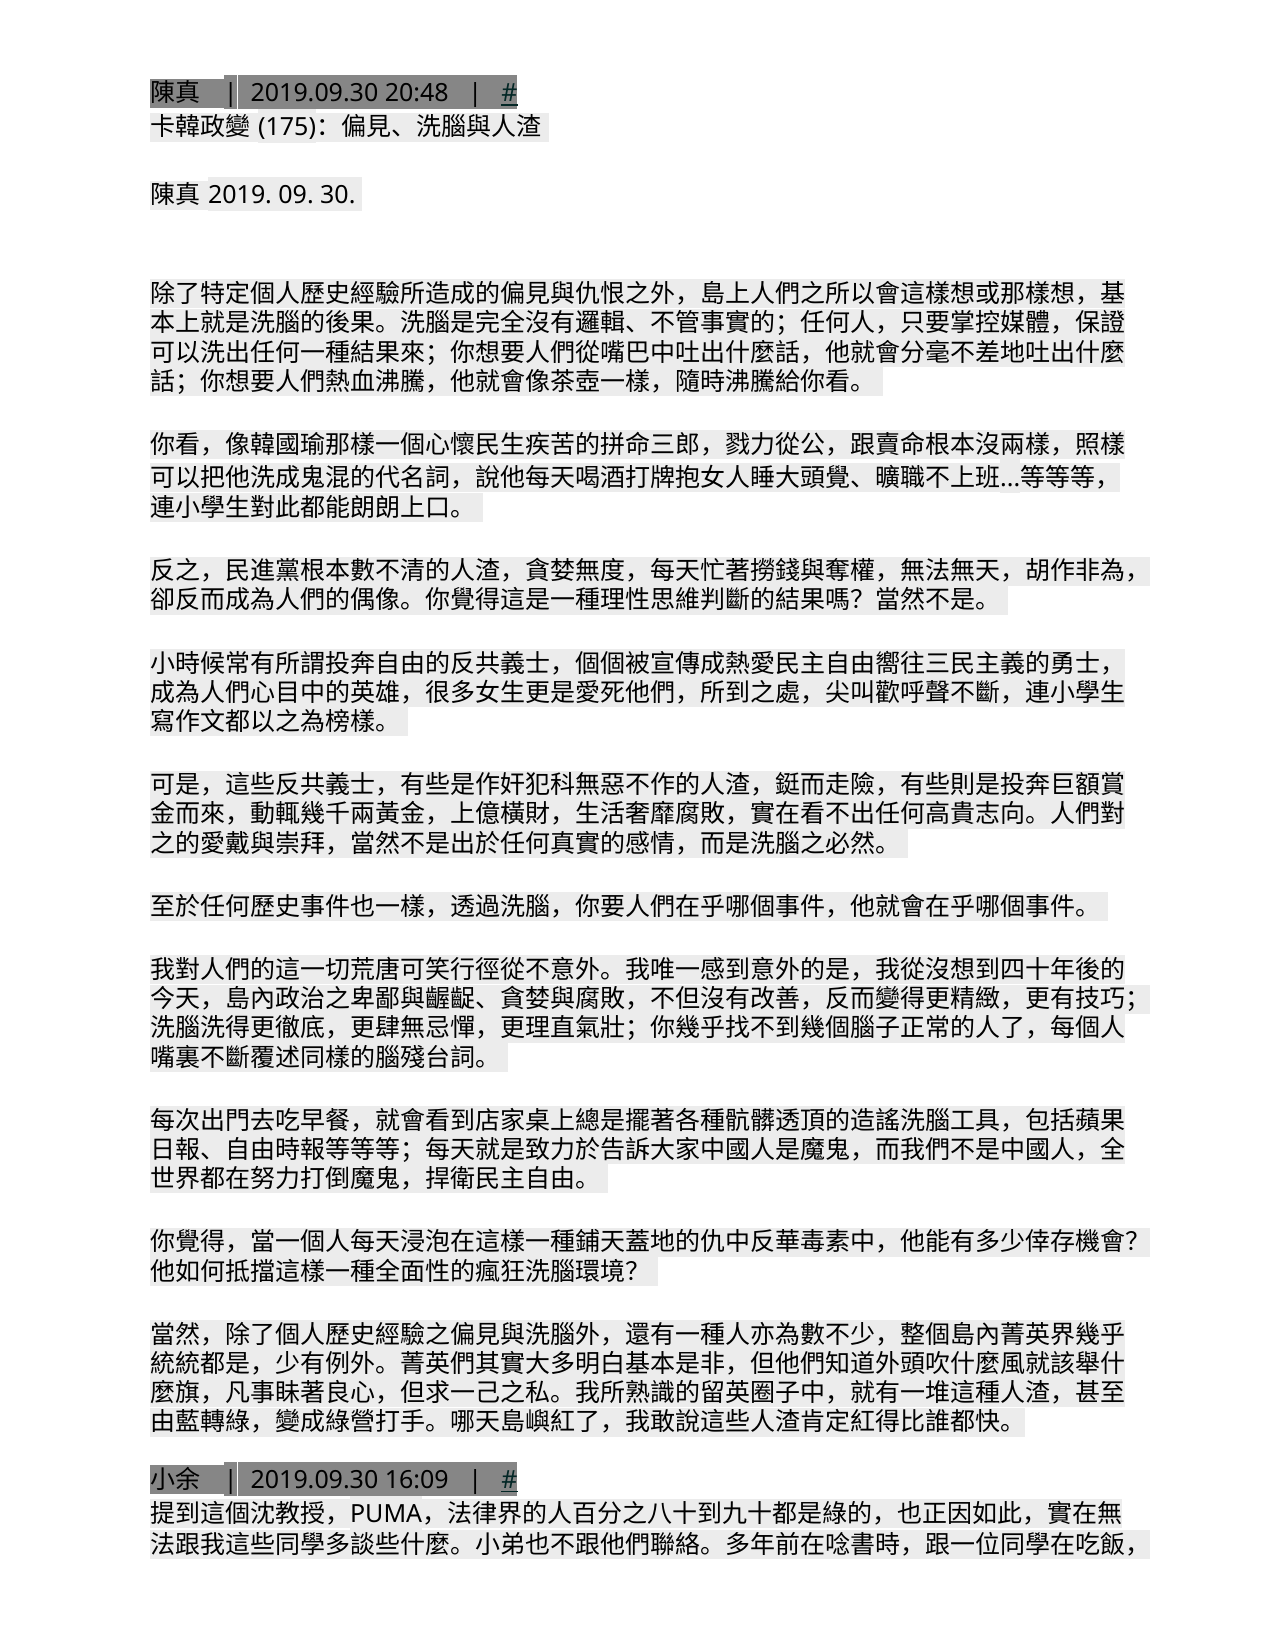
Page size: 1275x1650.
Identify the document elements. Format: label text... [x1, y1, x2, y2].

text 提到這個沈教授，PUMA，法律界的人百分之八十到九十都是綠的，也正因如此，實在無法跟我這些同學多談些什麼。小弟也不跟他們聯絡。多年前在唸書時，跟一位同學在吃飯，正在報導南京大屠殺**週年，同學不知道我是所謂的外省人，有長輩是被日本人炸死的，對著我說『都是這些新聞在報導，南京大屠殺跟我們台灣人什麼關係』。當下我只能漠然不作聲，當時因為年輕，心理極度怨恨，想說有天老共來，一定要把你們這些人舉報台獨（其實到時他們一定叫祖國比我快） 其實我真的是看不起這些人，如果以一個身為台灣人身份來說，1915噍吧哖事件也死了不少人，也沒離現在有多久，為什麼你們不憤恨？！ 228事變卻一直每年在那裡說，又不提及當時也有多少在台外省人遭殺、遭奸？ 這不是政治目的是什麼？ 好事都由你台灣人說？ 再者，如果以一個人類的身份來說，南京大屠殺不值得反思？還是因為殺人的是你們這些視日本殖民政府為爸爸的餘孽，所以沒差？ 等到現在都中年了，目前台灣對中國、台灣的認同越來越分歧，我曾經去跟一位非常反中、反國民黨的朋友說，你們罵中國人是支那人、無視當年抗日，有想過我們這些祖先有被日本人殺死的外省人的心情嗎，你要我們體諒你們的什麼亞細亞孤兒情結，那你有體諒我們外省人的歷史記憶嗎，她完全不懂 我身為一個芋仔蕃薯，本來這樣的血統應該是成為兩者的契機，但到現在，卻對這些綠營支持者的腦殘嫉妒厭惡，只能默不作聲，但心中一直有這個疑問，是台灣人數典忘祖？還是就只是因為以前國民黨太壞所以遷怒外省人與中國人？還是，心中被皇民化徹底成功，以為自己是『台灣人』就比較優秀？ 抑或，這就是台灣人為了生存永遠變來變去的基因？ 還請陳醫生惠賜卓見，以解小弟心中鬱悶，感恩！ [150, 1496, 1125, 1559]
text 小余 | 2019.09.30 16:09 | # [150, 1462, 1125, 1496]
text 陳真 | 2019.09.30 20:48 | # [150, 75, 1125, 109]
text 卡韓政變 (175)：偏見、洗腦與人渣 陳真 2019. 09. 30. 除了特定個人歷史經驗所造成的偏見與仇恨之外，島上人們之所以會這樣想或那樣想，基本上就是洗腦的後果。洗腦是完全沒有邏輯、不管事實的；任何人，只要掌控媒體，保證可以洗出任何一種結果來；你想要人們從嘴巴中吐出什麼話，他就會分毫不差地吐出什麼話；你想要人們熱血沸騰，他就會像茶壺一樣，隨時沸騰給你看。 你看，像韓國瑜那樣一個心懷民生疾苦的拼命三郎，戮力從公，跟賣命根本沒兩樣，照樣可以把他洗成鬼混的代名詞，說他每天喝酒打牌抱女人睡大頭覺、曠職不上班...等等等，連小學生對此都能朗朗上口。 反之，民進黨根本數不清的人渣，貪婪無度，每天忙著撈錢與奪權，無法無天，胡作非為，卻反而成為人們的偶像。你覺得這是一種理性思維判斷的結果嗎？當然不是。 小時候常有所謂投奔自由的反共義士，個個被宣傳成熱愛民主自由嚮往三民主義的勇士，成為人們心目中的英雄，很多女生更是愛死他們，所到之處，尖叫歡呼聲不斷，連小學生寫作文都以之為榜樣。 可是，這些反共義士，有些是作奸犯科無惡不作的人渣，鋌而走險，有些則是投奔巨額賞金而來，動輒幾千兩黃金，上億橫財，生活奢靡腐敗，實在看不出任何高貴志向。人們對之的愛戴與崇拜，當然不是出於任何真實的感情，而是洗腦之必然。 至於任何歷史事件也一樣，透過洗腦，你要人們在乎哪個事件，他就會在乎哪個事件。 我對人們的這一切荒唐可笑行徑從不意外。我唯一感到意外的是，我從沒想到四十年後的今天，島內政治之卑鄙與齷齪、貪婪與腐敗，不但沒有改善，反而變得更精緻，更有技巧；洗腦洗得更徹底，更肆無忌憚，更理直氣壯；你幾乎找不到幾個腦子正常的人了，每個人嘴裏不斷覆述同樣的腦殘台詞。 每次出門去吃早餐，就會看到店家桌上總是擺著各種骯髒透頂的造謠洗腦工具，包括蘋果日報、自由時報等等等；每天就是致力於告訴大家中國人是魔鬼，而我們不是中國人，全世界都在努力打倒魔鬼，捍衛民主自由。 你覺得，當一個人每天浸泡在這樣一種鋪天蓋地的仇中反華毒素中，他能有多少倖存機會？他如何抵擋這樣一種全面性的瘋狂洗腦環境？ 當然，除了個人歷史經驗之偏見與洗腦外，還有一種人亦為數不少，整個島內菁英界幾乎統統都是，少有例外。菁英們其實大多明白基本是非，但他們知道外頭吹什麼風就該舉什麼旗，凡事眛著良心，但求一己之私。我所熟識的留英圈子中，就有一堆這種人渣，甚至由藍轉綠，變成綠營打手。哪天島嶼紅了，我敢說這些人渣肯定紅得比誰都快。 [150, 109, 1125, 1437]
